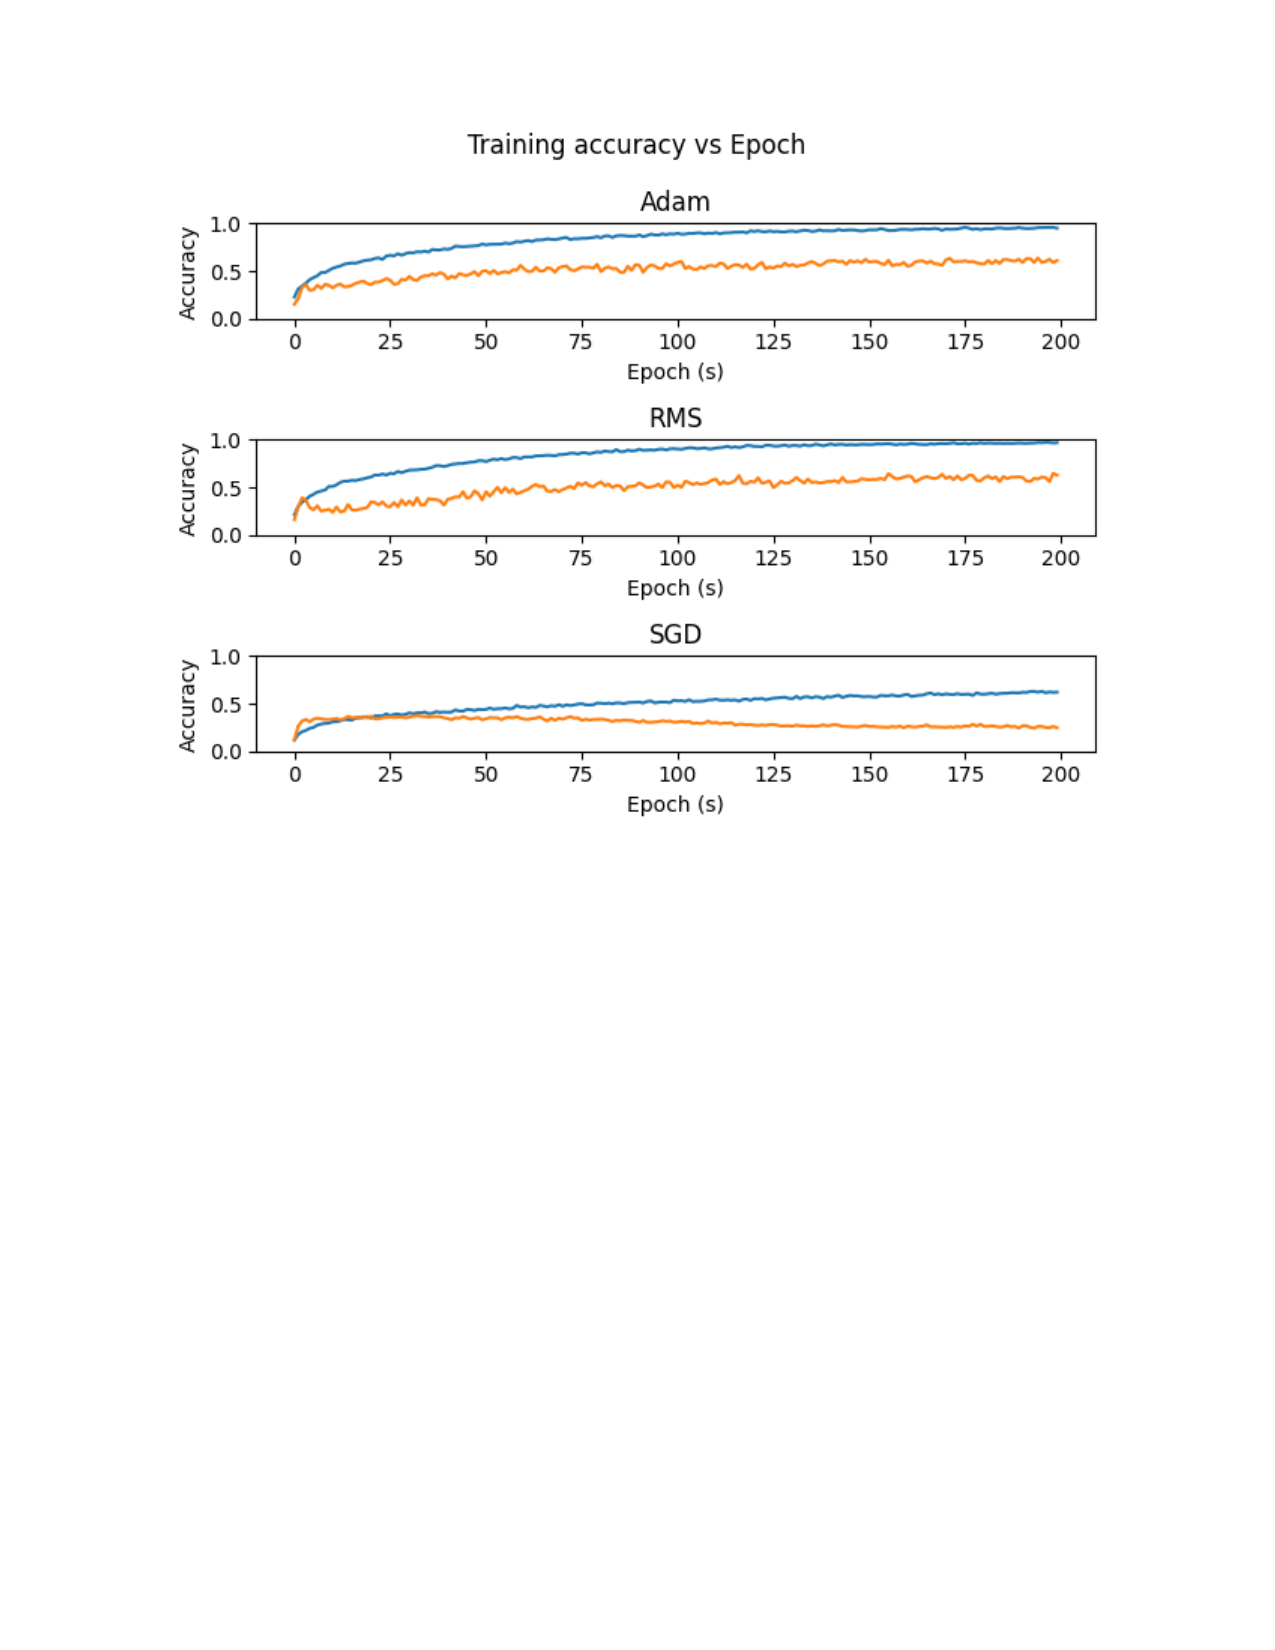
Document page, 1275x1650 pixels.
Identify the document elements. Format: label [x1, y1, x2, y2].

picture [157, 118, 1118, 839]
